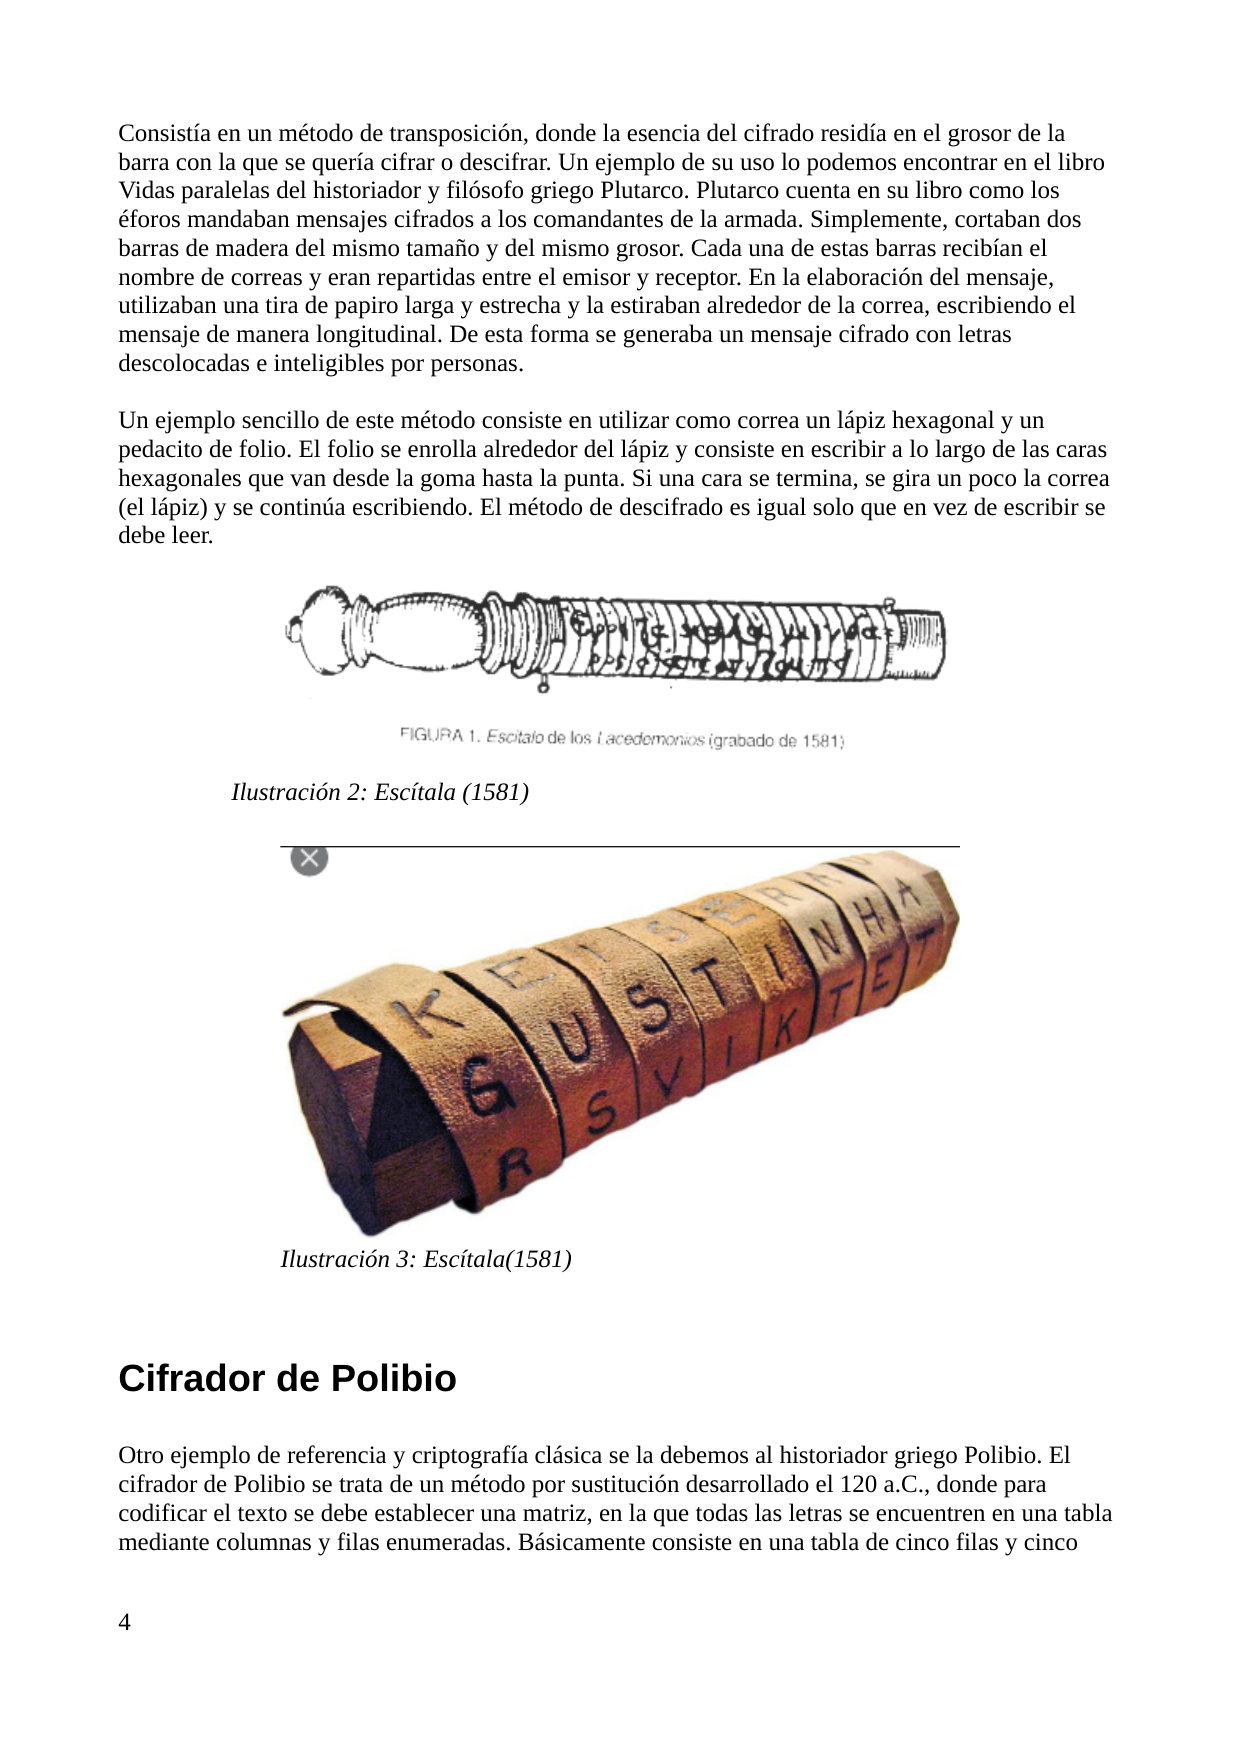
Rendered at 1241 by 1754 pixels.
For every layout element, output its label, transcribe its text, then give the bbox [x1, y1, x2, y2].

picture [231, 561, 1010, 772]
text Ilustración 3: Escítala(1581) [280, 1239, 960, 1273]
text Consistía en un método de transposición, donde la esencia del cifrado residía en el grosor de la barra con la que se quería cifrar o descifrar. Un ejemplo de su uso lo podemos encontrar en el libro Vidas paralelas del historiador y filósofo griego Plutarco. Plutarco cuenta en su libro como los éforos mandaban mensajes cifrados a los comandantes de la armada. Simplemente, cortaban dos barras de madera del mismo tamaño y del mismo grosor. Cada una de estas barras recibían el nombre de correas y eran repartidas entre el emisor y receptor. En la elaboración del mensaje, utilizaban una tira de papiro larga y estrecha y la estiraban alrededor de la correa, escribiendo el mensaje de manera longitudinal. De esta forma se generaba un mensaje cifrado con letras descolocadas e inteligibles por personas. [118, 118, 1122, 377]
text Ilustración 2: Escítala (1581) [231, 772, 1009, 805]
subtitle Cifrador de Polibio [118, 1356, 1122, 1399]
picture [280, 846, 960, 1239]
text Otro ejemplo de referencia y criptografía clásica se la debemos al historiador griego Polibio. El cifrador de Polibio se trata de un método por sustitución desarrollado el 120 a.C., donde para codificar el texto se debe establecer una matriz, en la que todas las letras se encuentren en una tabla mediante columnas y filas enumeradas. Básicamente consiste en una tabla de cinco filas y cinco [118, 1440, 1122, 1555]
text Un ejemplo sencillo de este método consiste en utilizar como correa un lápiz hexagonal y un pedacito de folio. El folio se enrolla alrededor del lápiz y consiste en escribir a lo largo de las caras hexagonales que van desde la goma hasta la punta. Si una cara se termina, se gira un poco la correa (el lápiz) y se continúa escribiendo. El método de descifrado es igual solo que en vez de escribir se debe leer. [118, 406, 1122, 549]
